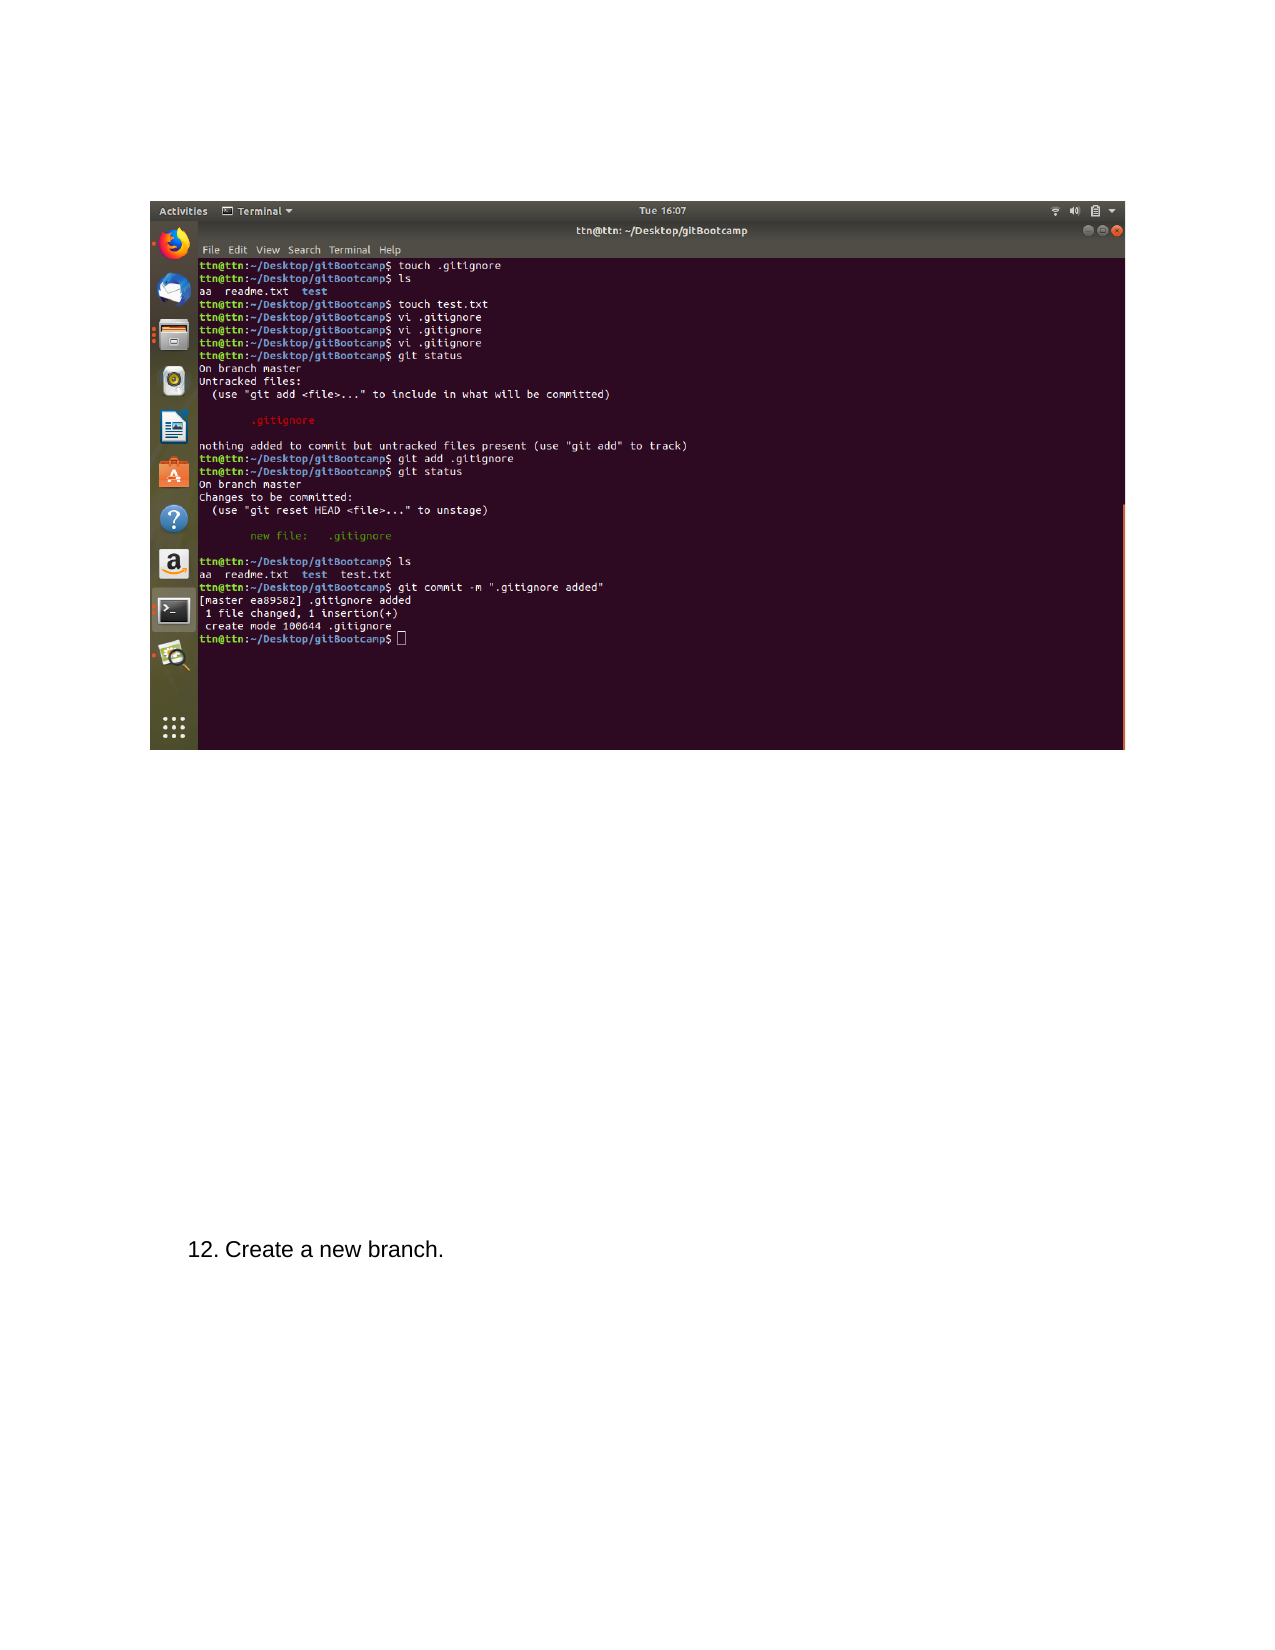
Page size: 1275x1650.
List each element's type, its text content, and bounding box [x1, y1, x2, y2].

list Create a new branch. [187, 1236, 1125, 1263]
picture [150, 201, 1125, 750]
